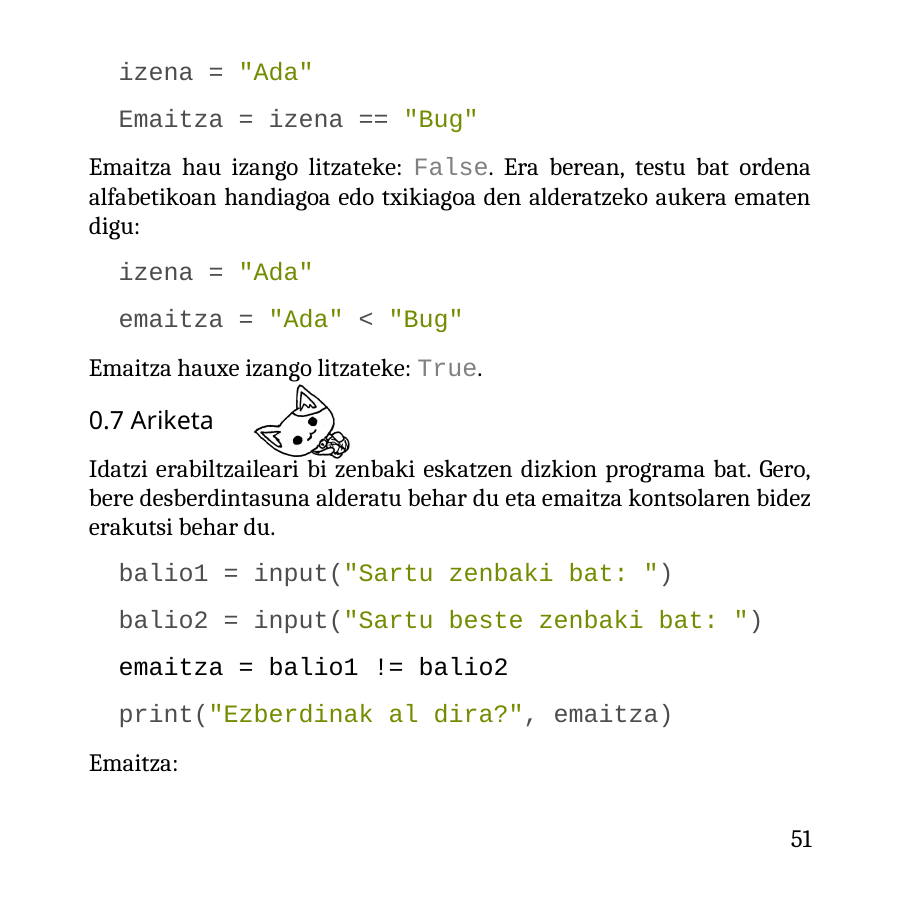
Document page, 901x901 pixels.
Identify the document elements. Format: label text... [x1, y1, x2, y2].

text Idatzi erabiltzaileari bi zenbaki eskatzen dizkion programa bat. Gero, bere desberdintasuna alderatu behar du eta emaitza kontsolaren bidez erakutsi behar du. [89, 455, 811, 541]
text Emaitza hauxe izango litzateke: True. [89, 354, 811, 384]
text Emaitza hau izango litzateke: False. Era berean, testu bat ordena alfabetikoan handiagoa edo txikiagoa den alderatzeko aukera ematen digu: [89, 153, 811, 241]
text Emaitza = izena == "Bug" [118, 106, 811, 134]
text emaitza = balio1 != balio2 [118, 654, 811, 683]
text print("Ezberdinak al dira?", emaitza) [118, 701, 811, 730]
picture [253, 384, 361, 459]
text [361, 402, 811, 436]
text balio1 = input("Sartu zenbaki bat: ") [118, 560, 811, 588]
text izena = "Ada" [118, 59, 811, 87]
text Emaitza: [89, 748, 811, 777]
text 0.7 Ariketa [89, 402, 253, 436]
text balio2 = input("Sartu beste zenbaki bat: ") [118, 607, 811, 636]
text izena = "Ada" [118, 259, 811, 288]
text emaitza = "Ada" < "Bug" [118, 307, 811, 335]
